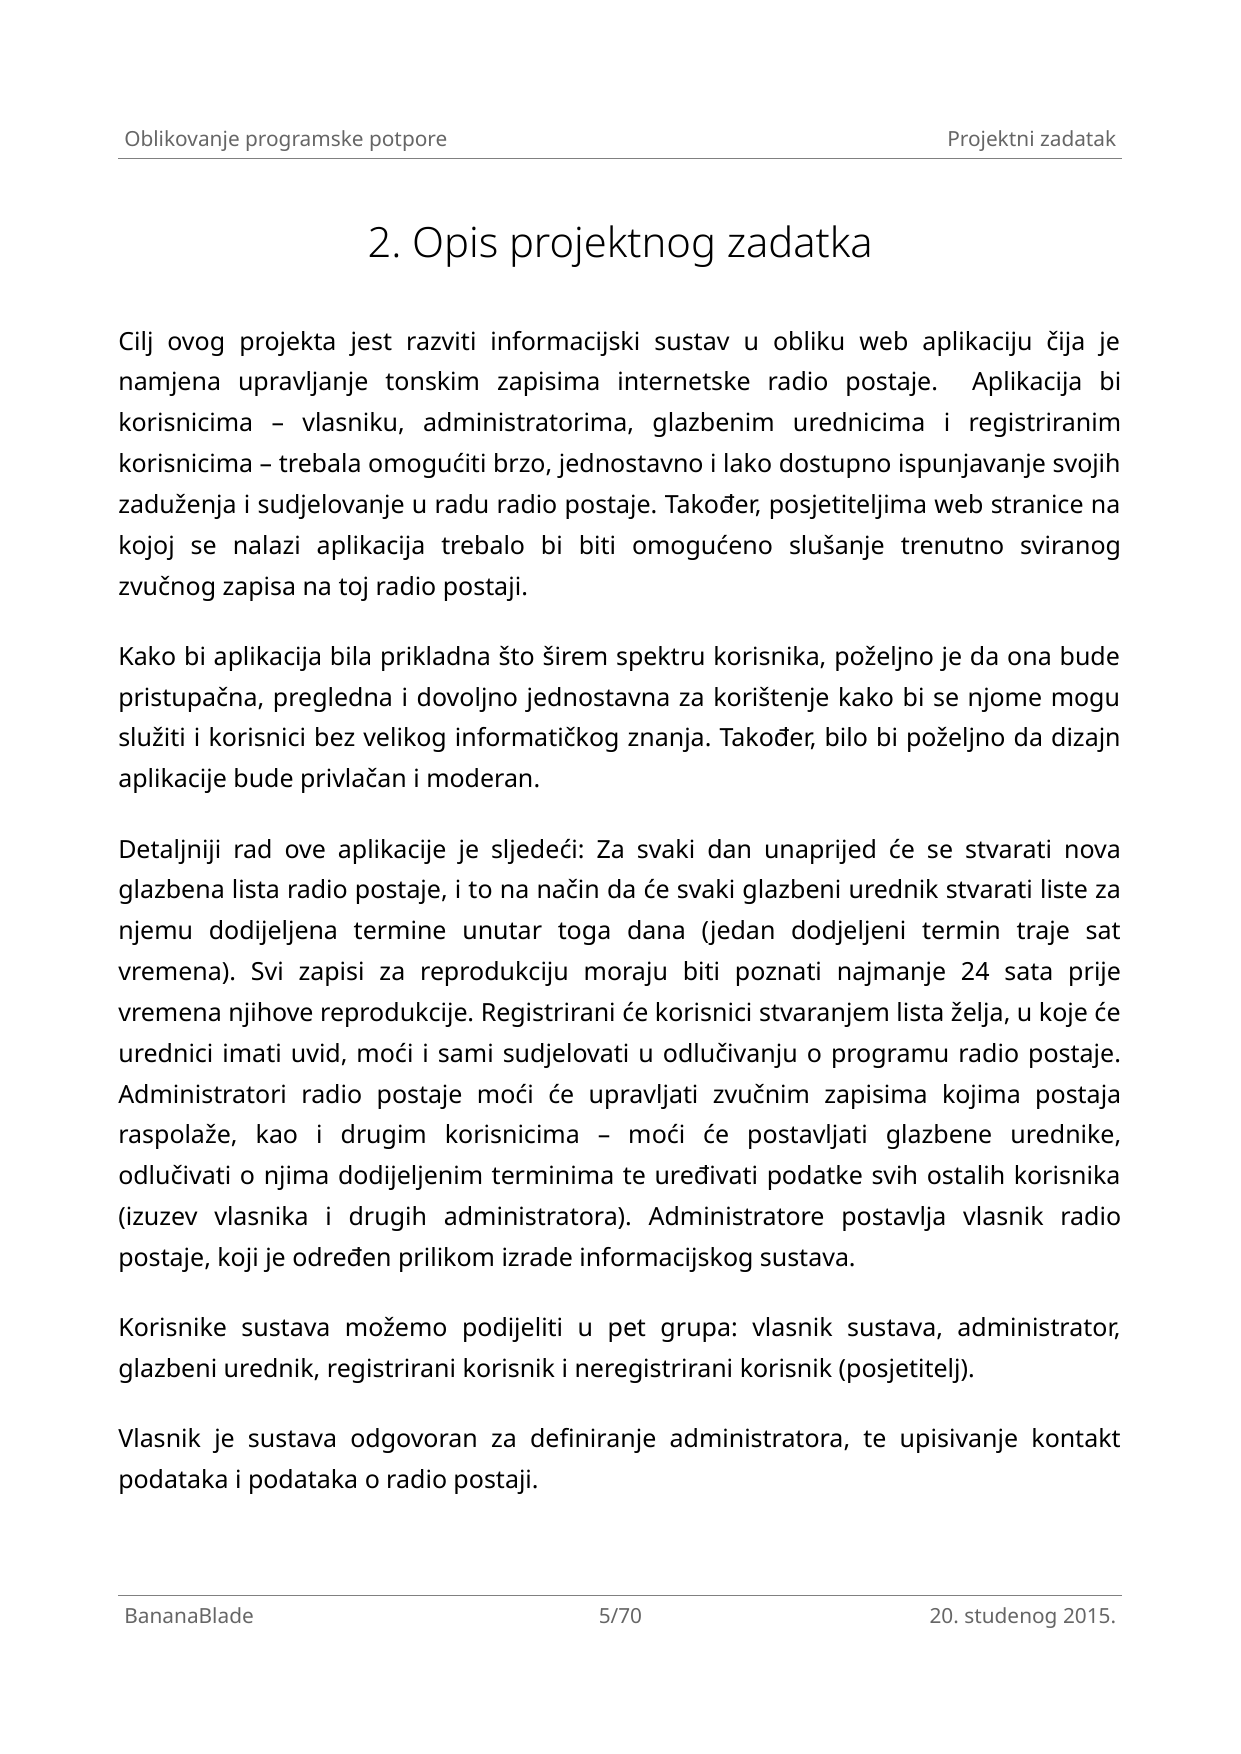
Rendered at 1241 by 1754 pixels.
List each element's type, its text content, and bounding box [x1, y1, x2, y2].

text Vlasnik je sustava odgovoran za definiranje administratora, te upisivanje kontakt podataka i podataka o radio postaji. [118, 1421, 1122, 1496]
text Kako bi aplikacija bila prikladna što širem spektru korisnika, poželjno je da ona bude pristupačna, pregledna i dovoljno jednostavna za korištenje kako bi se njome mogu služiti i korisnici bez velikog informatičkog znanja. Također, bilo bi poželjno da dizajn aplikacije bude privlačan i moderan. [118, 638, 1122, 795]
subtitle 2. Opis projektnog zadatka [118, 213, 1122, 270]
text Cilj ovog projekta jest razviti informacijski sustav u obliku web aplikaciju čija je namjena upravljanje tonskim zapisima internetske radio postaje. Aplikacija bi korisnicima – vlasniku, administratorima, glazbenim urednicima i registriranim korisnicima – trebala omogućiti brzo, jednostavno i lako dostupno ispunjavanje svojih zaduženja i sudjelovanje u radu radio postaje. Također, posjetiteljima web stranice na kojoj se nalazi aplikacija trebalo bi biti omogućeno slušanje trenutno sviranog zvučnog zapisa na toj radio postaji. [118, 282, 1122, 602]
text Korisnike sustava možemo podijeliti u pet grupa: vlasnik sustava, administrator, glazbeni urednik, registrirani korisnik i neregistrirani korisnik (posjetitelj). [118, 1310, 1122, 1385]
text Detaljniji rad ove aplikacije je sljedeći: Za svaki dan unaprijed će se stvarati nova glazbena lista radio postaje, i to na način da će svaki glazbeni urednik stvarati liste za njemu dodijeljena termine unutar toga dana (jedan dodjeljeni termin traje sat vremena). Svi zapisi za reprodukciju moraju biti poznati najmanje 24 sata prije vremena njihove reprodukcije. Registrirani će korisnici stvaranjem lista želja, u koje će urednici imati uvid, moći i sami sudjelovati u odlučivanju o programu radio postaje. Administratori radio postaje moći će upravljati zvučnim zapisima kojima postaja raspolaže, kao i drugim korisnicima – moći će postavljati glazbene urednike, odlučivati o njima dodijeljenim terminima te uređivati podatke svih ostalih korisnika (izuzev vlasnika i drugih administratora). Administratore postavlja vlasnik radio postaje, koji je određen prilikom izrade informacijskog sustava. [118, 831, 1122, 1274]
